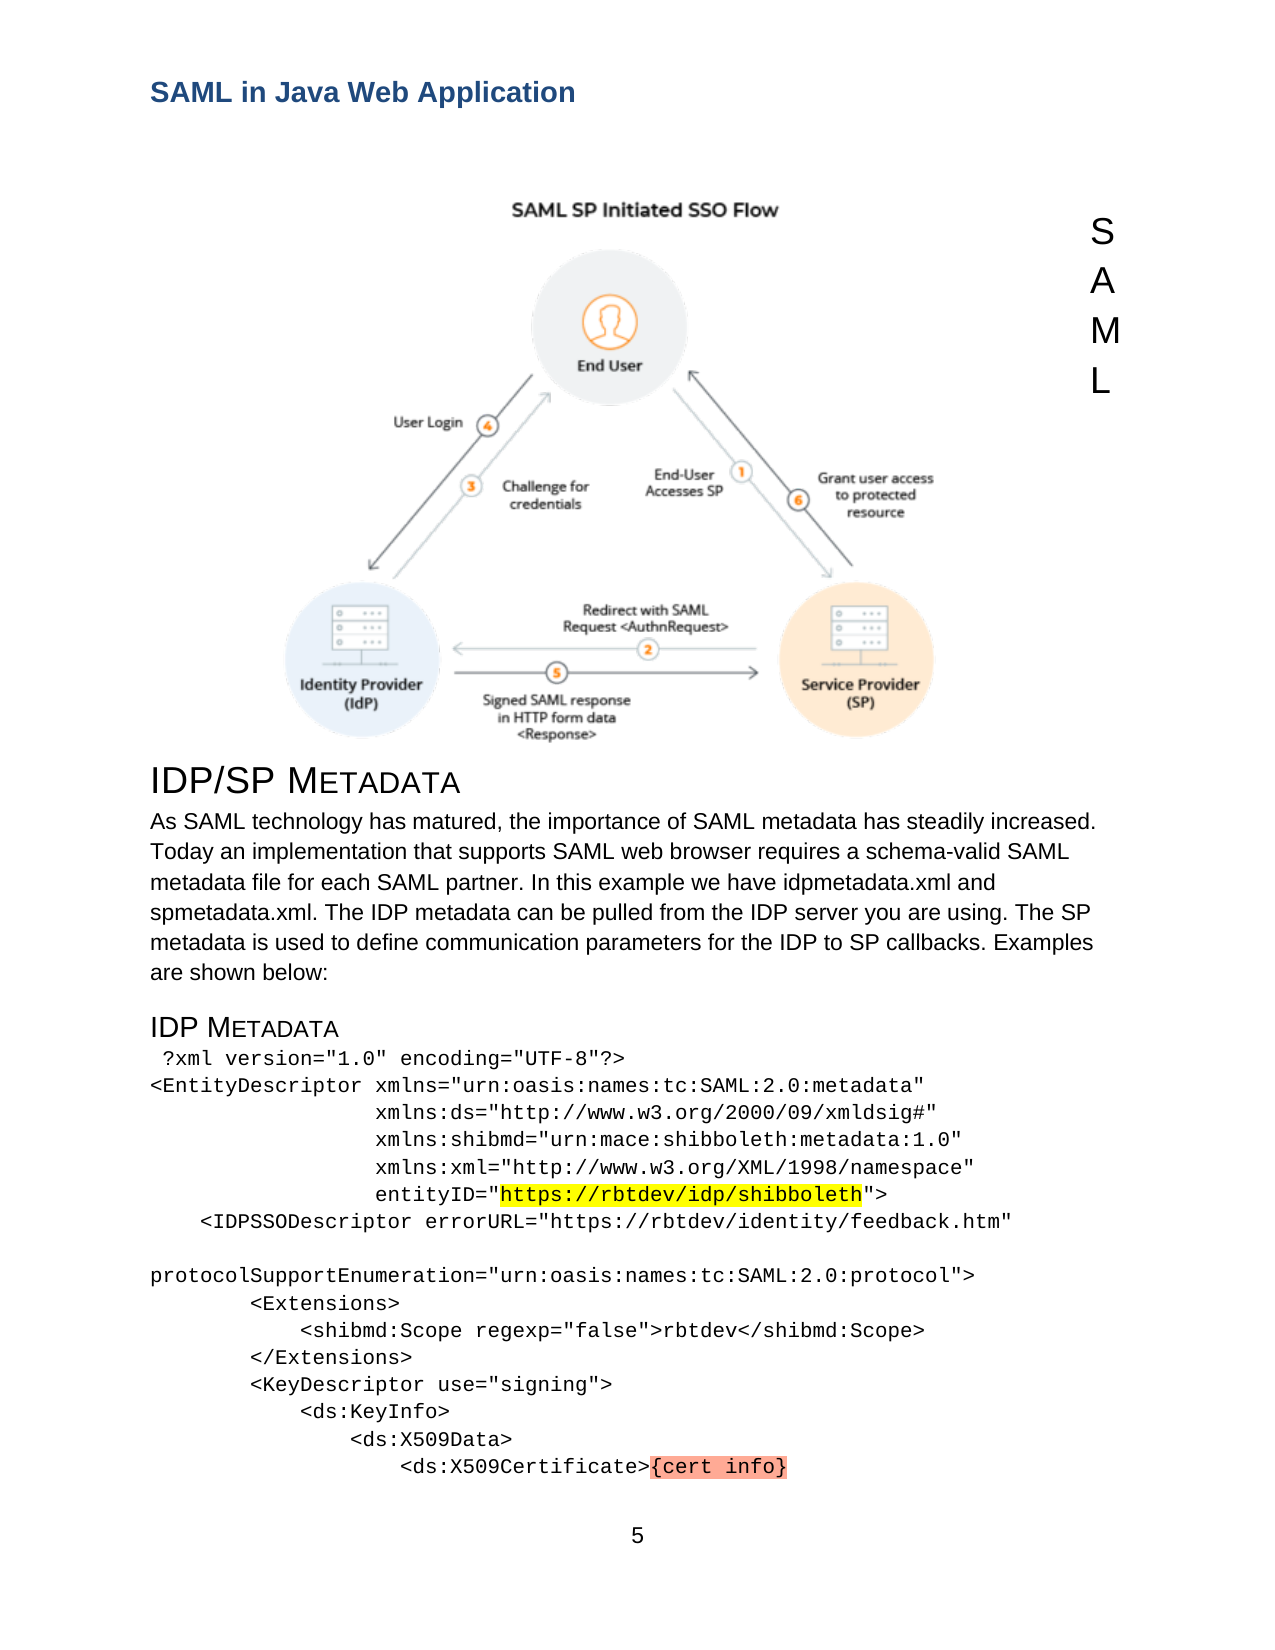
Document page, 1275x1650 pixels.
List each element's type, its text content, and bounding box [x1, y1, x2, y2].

text <Extensions> [150, 1293, 1125, 1316]
text xmlns:ds="http://www.w3.org/2000/09/xmldsig#" [150, 1102, 1125, 1126]
text <KeyDescriptor use="signing"> [150, 1374, 1125, 1398]
text entityID="https://rbtdev/idp/shibboleth"> [150, 1184, 1125, 1207]
text </Extensions> [150, 1347, 1125, 1371]
text <IDPSSODescriptor errorURL="https://rbtdev/identity/feedback.htm" [150, 1211, 1125, 1235]
text <ds:KeyInfo> [150, 1401, 1125, 1425]
text <ds:X509Certificate>{cert info} [150, 1456, 1125, 1479]
text <EntityDescriptor xmlns="urn:oasis:names:tc:SAML:2.0:metadata" [150, 1075, 1125, 1099]
picture [157, 175, 1090, 759]
subtitle IDP Metadata [150, 1010, 1125, 1044]
text <ds:X509Data> [150, 1428, 1125, 1452]
text ?xml version="1.0" encoding="UTF-8"?> [150, 1048, 1125, 1072]
text <shibmd:Scope regexp="false">rbtdev</shibmd:Scope> [150, 1320, 1125, 1343]
text xmlns:shibmd="urn:mace:shibboleth:metadata:1.0" [150, 1129, 1125, 1153]
text As SAML technology has matured, the importance of SAML metadata has steadily increased. Today an implementation that supports SAML web browser requires a schema-valid SAML metadata file for each SAML partner. In this example we have idpmetadata.xml and spmetadata.xml. The IDP metadata can be pulled from the IDP server you are using. The SP metadata is used to define communication parameters for the IDP to SP callbacks. Examples are shown below: [150, 808, 1125, 985]
subtitle SAML IDP/SP Metadata [150, 209, 1125, 802]
text xmlns:xml="http://www.w3.org/XML/1998/namespace" [150, 1157, 1125, 1180]
text protocolSupportEnumeration="urn:oasis:names:tc:SAML:2.0:protocol"> [150, 1238, 1125, 1289]
